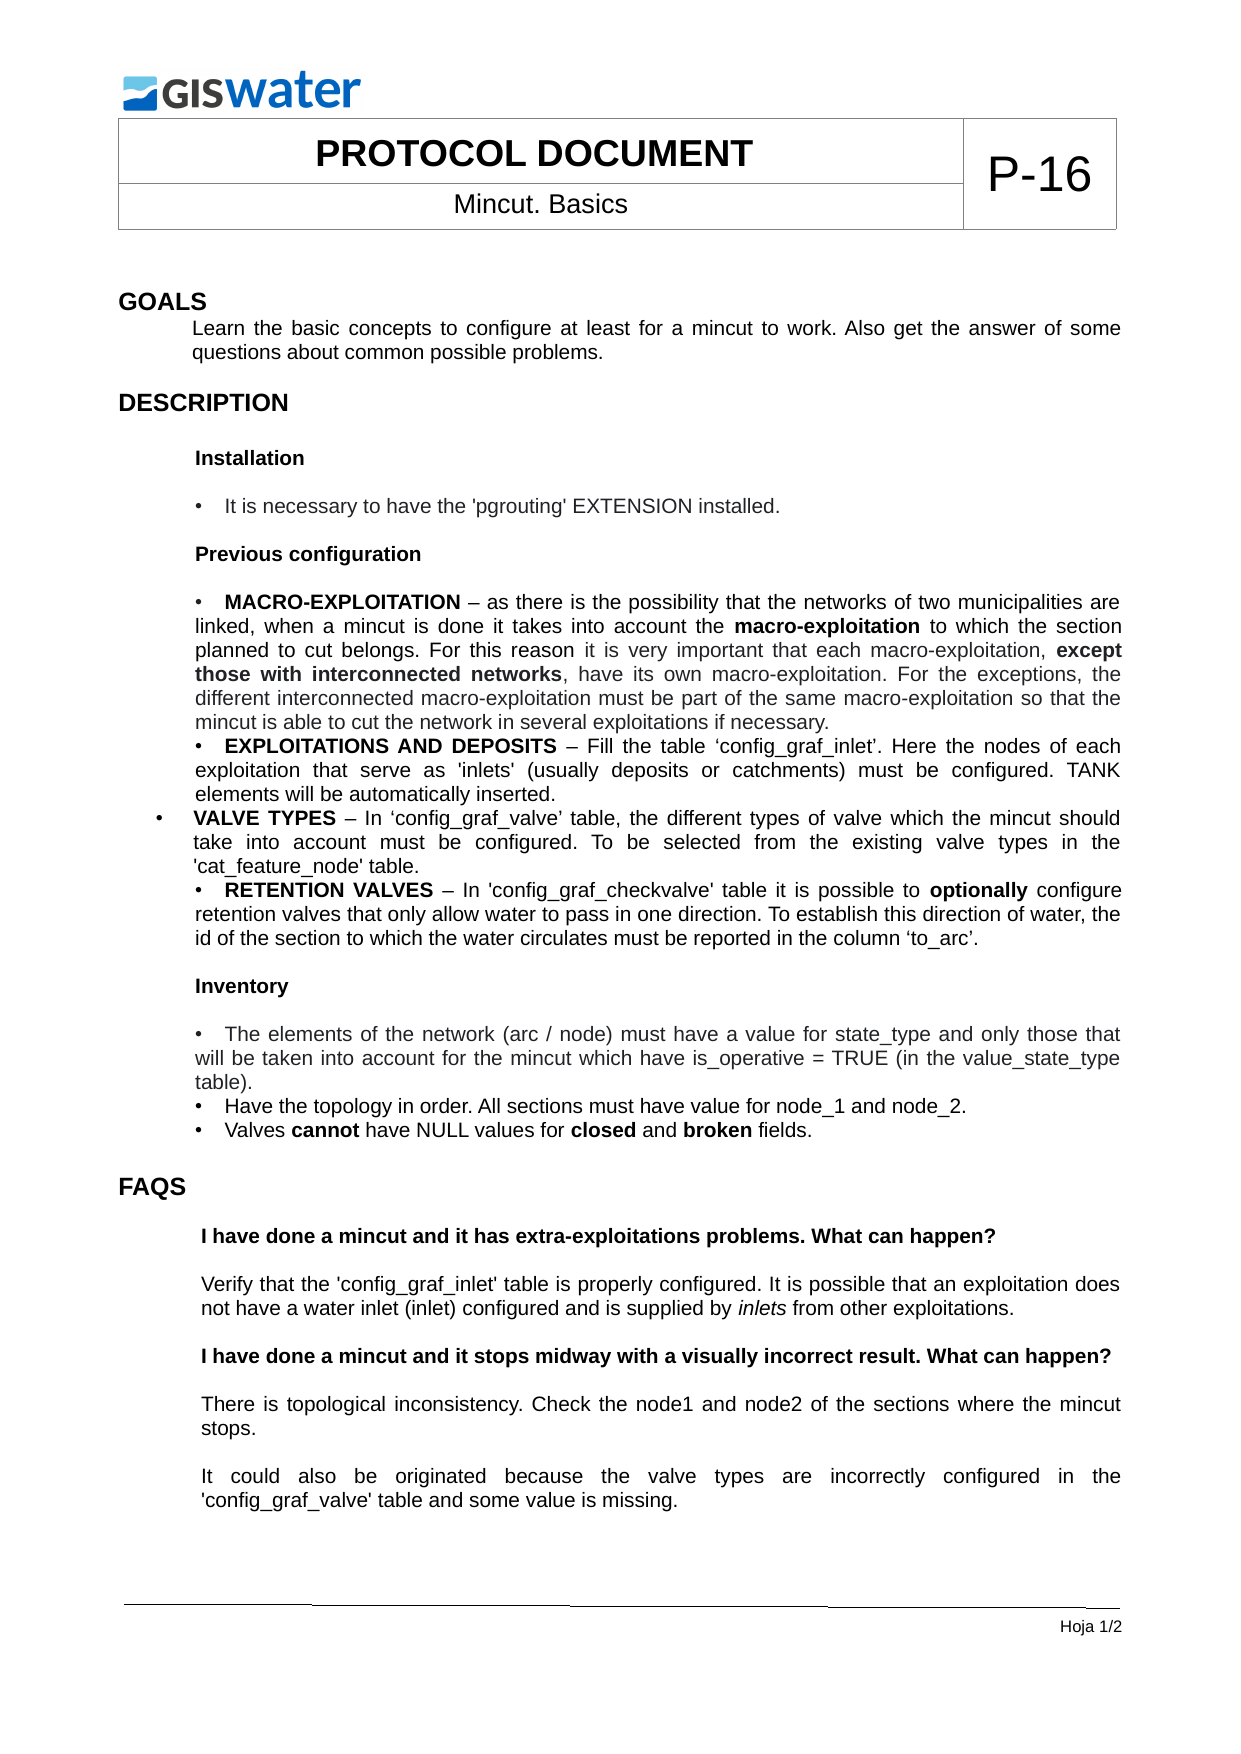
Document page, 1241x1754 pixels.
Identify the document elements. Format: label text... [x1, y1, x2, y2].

list I have done a mincut and it stops midway with a visually incorrect result. What can happen? [201, 1344, 1122, 1368]
list VALVE TYPES – In ‘config_graf_valve’ table, the different types of valve which the mincut should take into account must be configured. To be selected from the existing valve types in the 'cat_feature_node' table. [156, 806, 1122, 878]
list I have done a mincut and it has extra-exploitations problems. What can happen? [201, 1224, 1122, 1248]
list FAQS [118, 1172, 1122, 1200]
text Installation [195, 446, 1122, 470]
list RETENTION VALVES – In 'config_graf_checkvalve' table it is possible to optionally configure retention valves that only allow water to pass in one direction. To establish this direction of water, the id of the section to which the water circulates must be reported in the column ‘to_arc’. [195, 878, 1122, 950]
list Have the topology in order. All sections must have value for node_1 and node_2. [195, 1094, 1122, 1118]
list The elements of the network (arc / node) must have a value for state_type and only those that will be taken into account for the mincut which have is_operative = TRUE (in the value_state_type table). [195, 1022, 1122, 1094]
text Inventory [195, 974, 1122, 998]
list EXPLOITATIONS AND DEPOSITS – Fill the table ‘config_graf_inlet’. Here the nodes of each exploitation that serve as 'inlets' (usually deposits or catchments) must be configured. TANK elements will be automatically inserted. [195, 734, 1122, 806]
text Learn the basic concepts to configure at least for a mincut to work. Also get the answer of some questions about common possible problems. [192, 316, 1122, 364]
list DESCRIPTION [118, 388, 1122, 416]
list Valves cannot have NULL values for closed and broken fields. [195, 1118, 1122, 1142]
list It is necessary to have the 'pgrouting' EXTENSION installed. [195, 494, 1122, 518]
list Verify that the 'config_graf_inlet' table is properly configured. It is possible that an exploitation does not have a water inlet (inlet) configured and is supplied by inlets from other exploitations. [201, 1272, 1122, 1320]
text Previous configuration [195, 542, 1122, 566]
list MACRO-EXPLOITATION – as there is the possibility that the networks of two municipalities are linked, when a mincut is done it takes into account the macro-exploitation to which the section planned to cut belongs. For this reason it is very important that each macro-exploitation, except those with interconnected networks, have its own macro-exploitation. For the exceptions, the different interconnected macro-exploitation must be part of the same macro-exploitation so that the mincut is able to cut the network in several exploitations if necessary. [195, 590, 1122, 734]
list There is topological inconsistency. Check the node1 and node2 of the sections where the mincut stops. [201, 1392, 1122, 1440]
list GOALS [118, 287, 1122, 316]
picture [119, 66, 365, 115]
list It could also be originated because the valve types are incorrectly configured in the 'config_graf_valve' table and some value is missing. [201, 1464, 1122, 1512]
